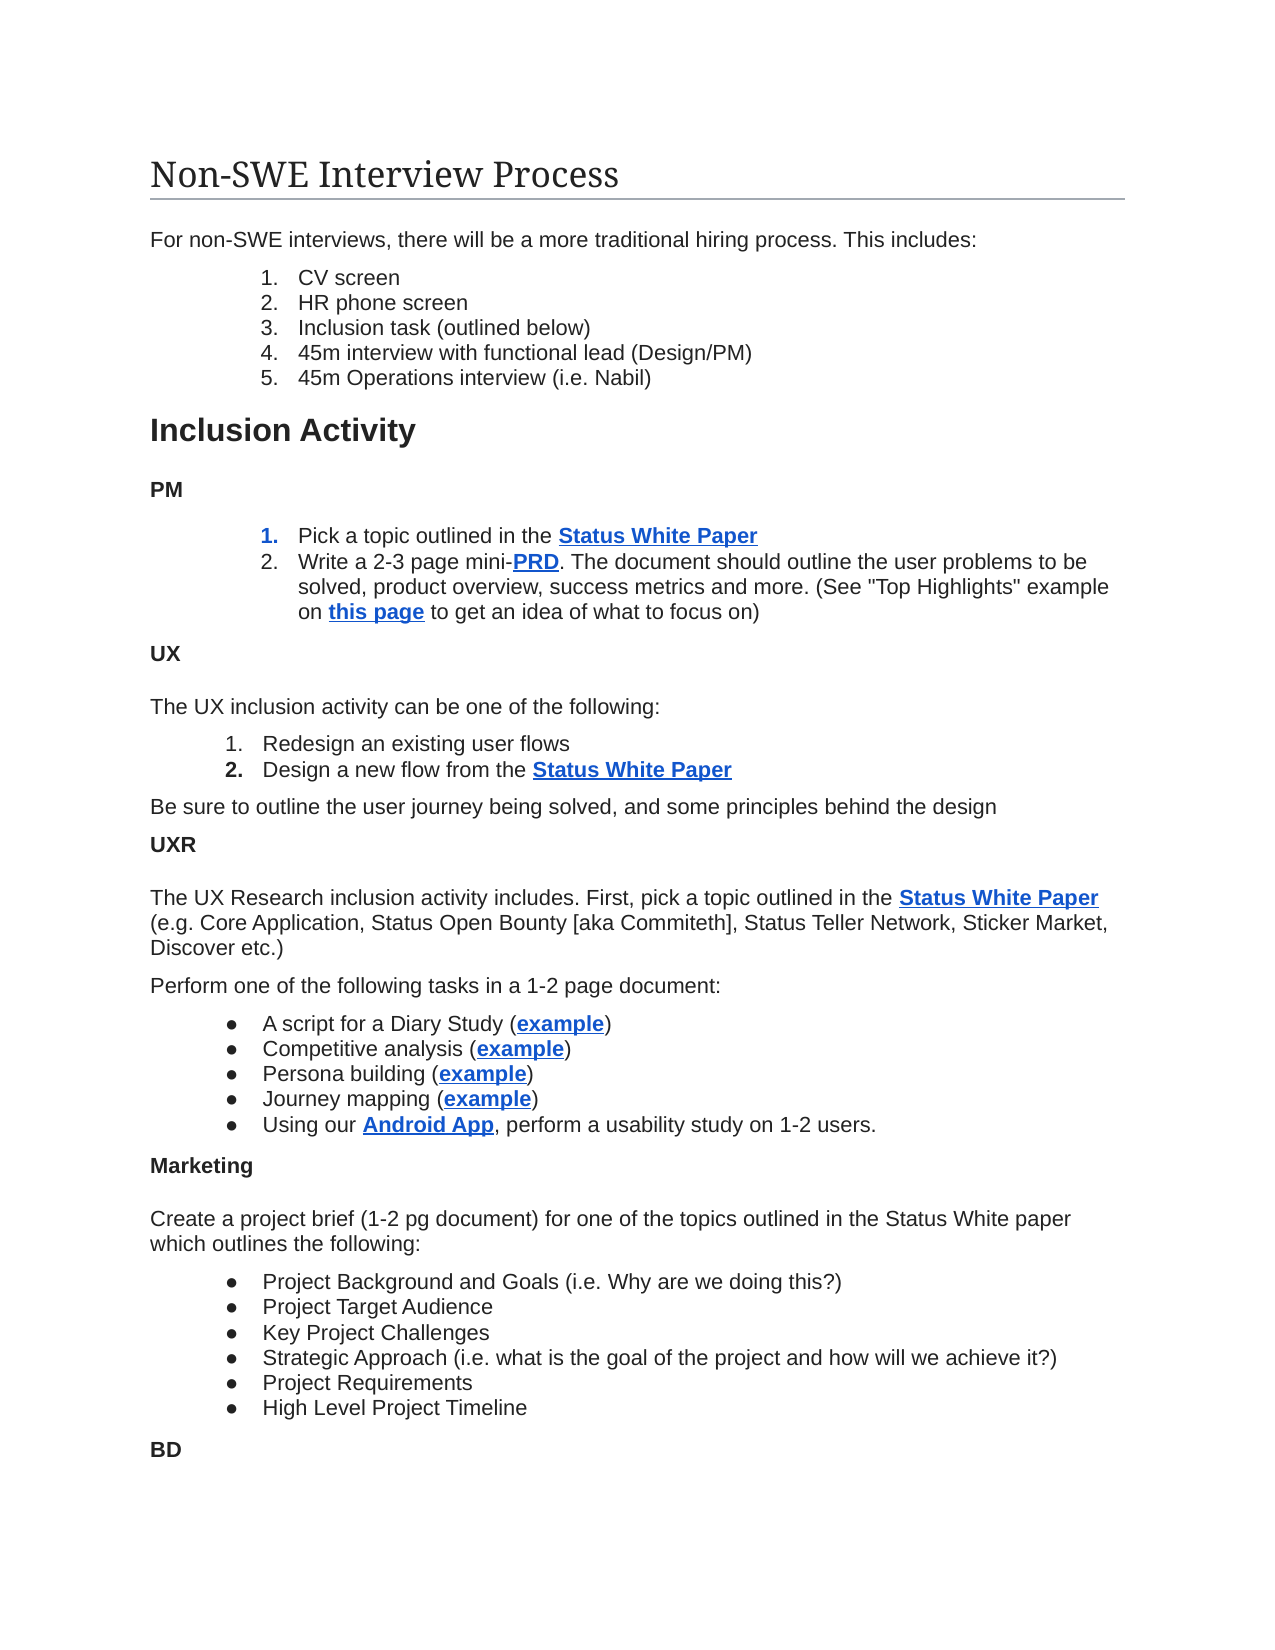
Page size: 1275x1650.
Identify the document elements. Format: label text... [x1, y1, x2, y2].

list Persona building (example) [225, 1061, 1125, 1086]
list Competitive analysis (example) [225, 1036, 1125, 1061]
text Create a project brief (1-2 pg document) for one of the topics outlined in the Status White paper which outlines the following: [150, 1206, 1125, 1257]
subtitle Inclusion Activity [150, 399, 1125, 448]
list Write a 2-3 page mini-PRD. The document should outline the user problems to be solved, product overview, success metrics and more. (See "Top Highlights" example on this page to get an idea of what to focus on) [260, 548, 1125, 624]
text Be sure to outline the user journey being solved, and some principles behind the design [150, 794, 1125, 819]
list Project Requirements [225, 1370, 1125, 1395]
subtitle BD [150, 1427, 1125, 1462]
subtitle PM [150, 466, 1125, 502]
list Design a new flow from the Status White Paper [225, 757, 1125, 782]
list Inclusion task (outlined below) [260, 315, 1125, 340]
list Redesign an existing user flows [225, 731, 1125, 757]
list 45m interview with functional lead (Design/PM) [260, 340, 1125, 365]
text The UX Research inclusion activity includes. First, pick a topic outlined in the Status White Paper (e.g. Core Application, Status Open Bounty [aka Commiteth], Status Teller Network, Sticker Market, Discover etc.) [150, 885, 1125, 960]
subtitle UXR [150, 822, 1125, 857]
list HR phone screen [260, 289, 1125, 315]
list High Level Project Timeline [225, 1395, 1125, 1420]
list A script for a Diary Study (example) [225, 1011, 1125, 1036]
text For non-SWE interviews, there will be a more traditional hiring process. This includes: [150, 227, 1125, 252]
subtitle UX [150, 630, 1125, 666]
list 45m Operations interview (i.e. Nabil) [260, 365, 1125, 390]
list Strategic Approach (i.e. what is the goal of the project and how will we achieve it?) [225, 1345, 1125, 1370]
list Journey mapping (example) [225, 1086, 1125, 1111]
subtitle Non-SWE Interview Process [150, 150, 1125, 198]
list Key Project Challenges [225, 1319, 1125, 1345]
list Using our Android App, perform a usability study on 1-2 users. [225, 1111, 1125, 1137]
subtitle Marketing [150, 1143, 1125, 1178]
list Project Background and Goals (i.e. Why are we doing this?) [225, 1269, 1125, 1294]
list CV screen [260, 264, 1125, 289]
text Perform one of the following tasks in a 1-2 page document: [150, 973, 1125, 998]
text The UX inclusion activity can be one of the following: [150, 694, 1125, 719]
list Project Target Audience [225, 1294, 1125, 1319]
list Pick a topic outlined in the Status White Paper [260, 523, 1125, 548]
